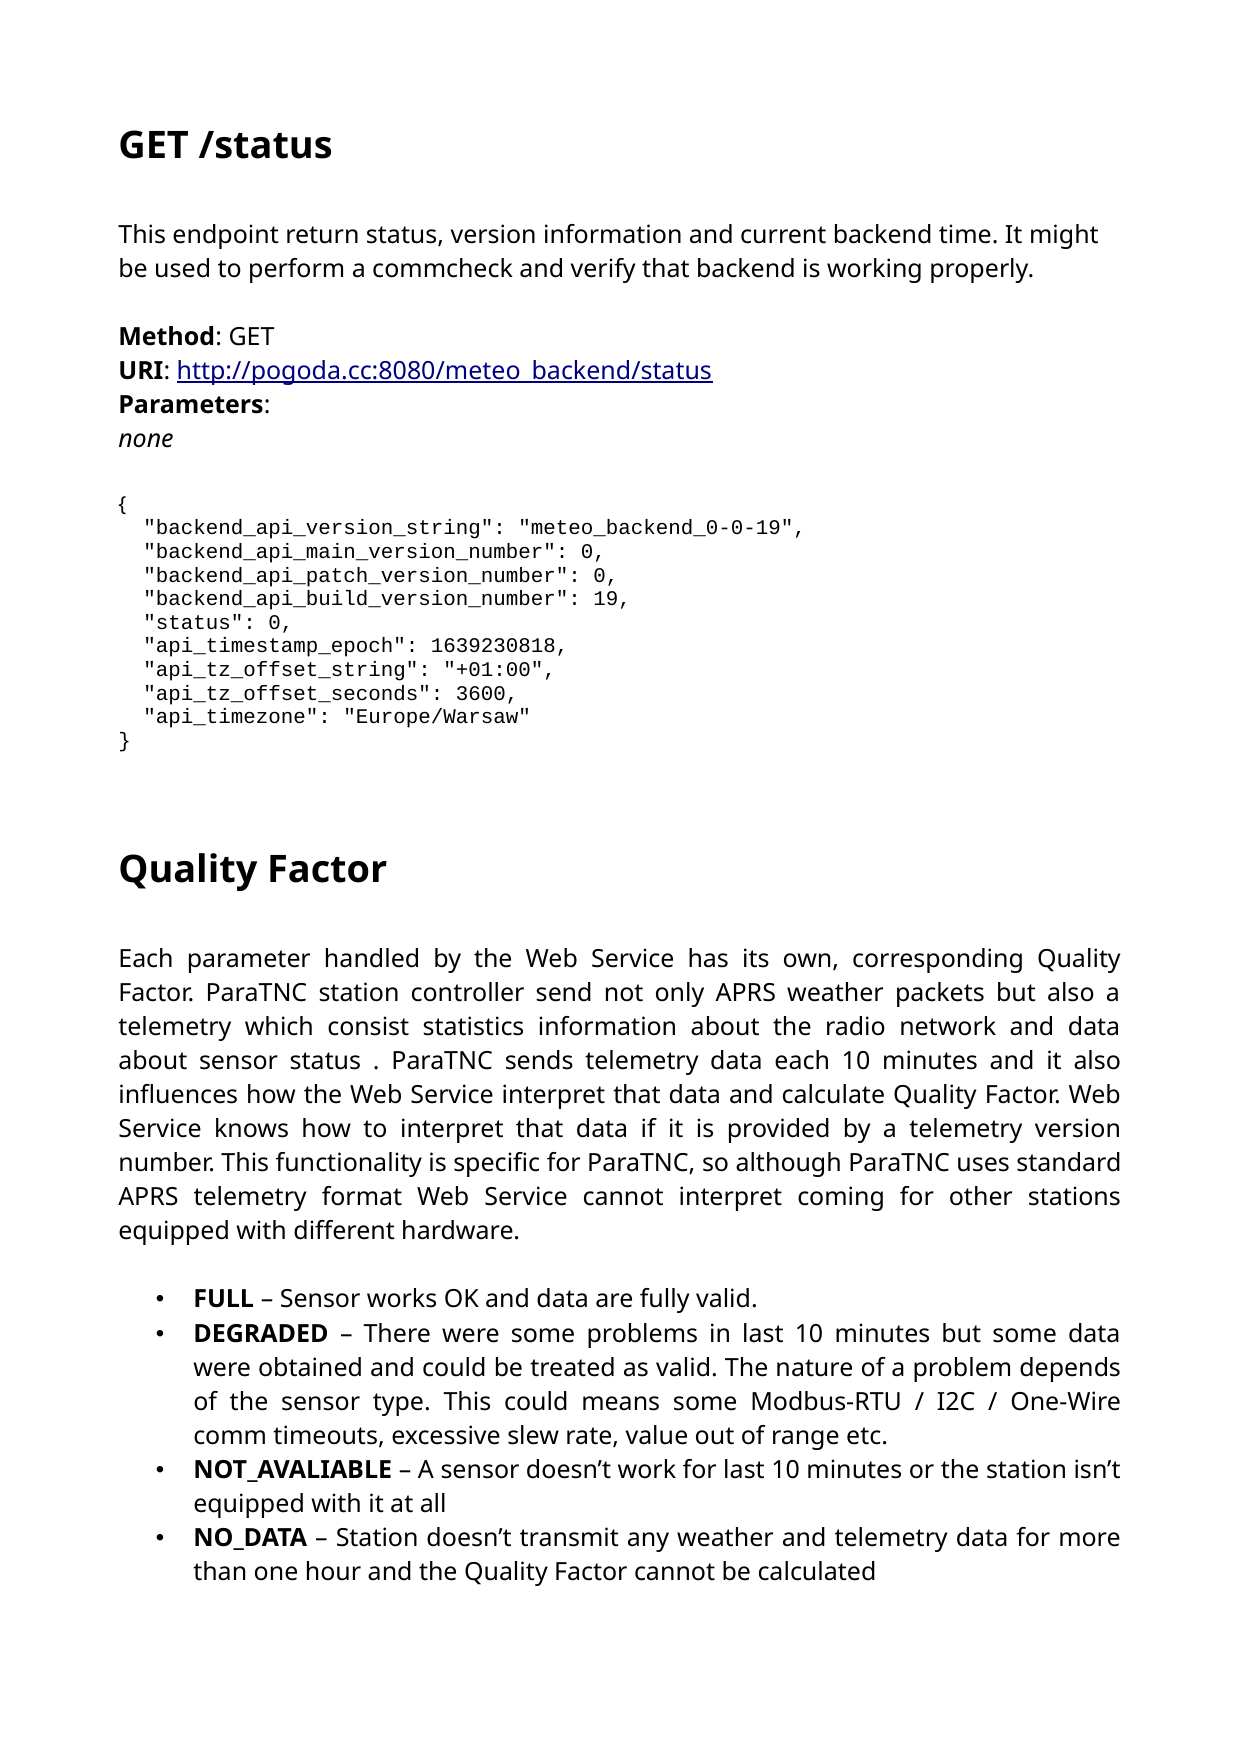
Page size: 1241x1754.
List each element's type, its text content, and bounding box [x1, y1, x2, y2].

table_header { "backend_api_version_string": "meteo_backend_0-0-19", "backend_api_main_version_number": 0, "backend_api_patch_version_number": 0, "backend_api_build_version_number": 19, "status": 0, "api_timestamp_epoch": 1639230818, "api_tz_offset_string": "+01:00", "api_tz_offset_seconds": 3600, "api_timezone": "Europe/Warsaw" } [118, 489, 1122, 783]
subtitle Quality Factor [118, 842, 1122, 894]
list NO_DATA – Station doesn’t transmit any weather and telemetry data for more than one hour and the Quality Factor cannot be calculated [156, 1519, 1122, 1588]
text Each parameter handled by the Web Service has its own, corresponding Quality Factor. ParaTNC station controller send not only APRS weather packets but also a telemetry which consist statistics information about the radio network and data about sensor status . ParaTNC sends telemetry data each 10 minutes and it also influences how the Web Service interpret that data and calculate Quality Factor. Web Service knows how to interpret that data if it is provided by a telemetry version number. This functionality is specific for ParaTNC, so although ParaTNC uses standard APRS telemetry format Web Service cannot interpret coming for other stations equipped with different hardware. [118, 941, 1122, 1247]
text Parameters: [118, 387, 1122, 421]
list DEGRADED – There were some problems in last 10 minutes but some data were obtained and could be treated as valid. The nature of a problem depends of the sensor type. This could means some Modbus-RTU / I2C / One-Wire comm timeouts, excessive slew rate, value out of range etc. [156, 1315, 1122, 1451]
text none [118, 421, 1122, 455]
text URI: http://pogoda.cc:8080/meteo_backend/status [118, 353, 1122, 387]
list FULL – Sensor works OK and data are fully valid. [156, 1281, 1122, 1315]
list NOT_AVALIABLE – A sensor doesn’t work for last 10 minutes or the station isn’t equipped with it at all [156, 1451, 1122, 1519]
text Method: GET [118, 318, 1122, 353]
subtitle GET /status [118, 118, 1122, 170]
text This endpoint return status, version information and current backend time. It might be used to perform a commcheck and verify that backend is working properly. [118, 216, 1122, 284]
